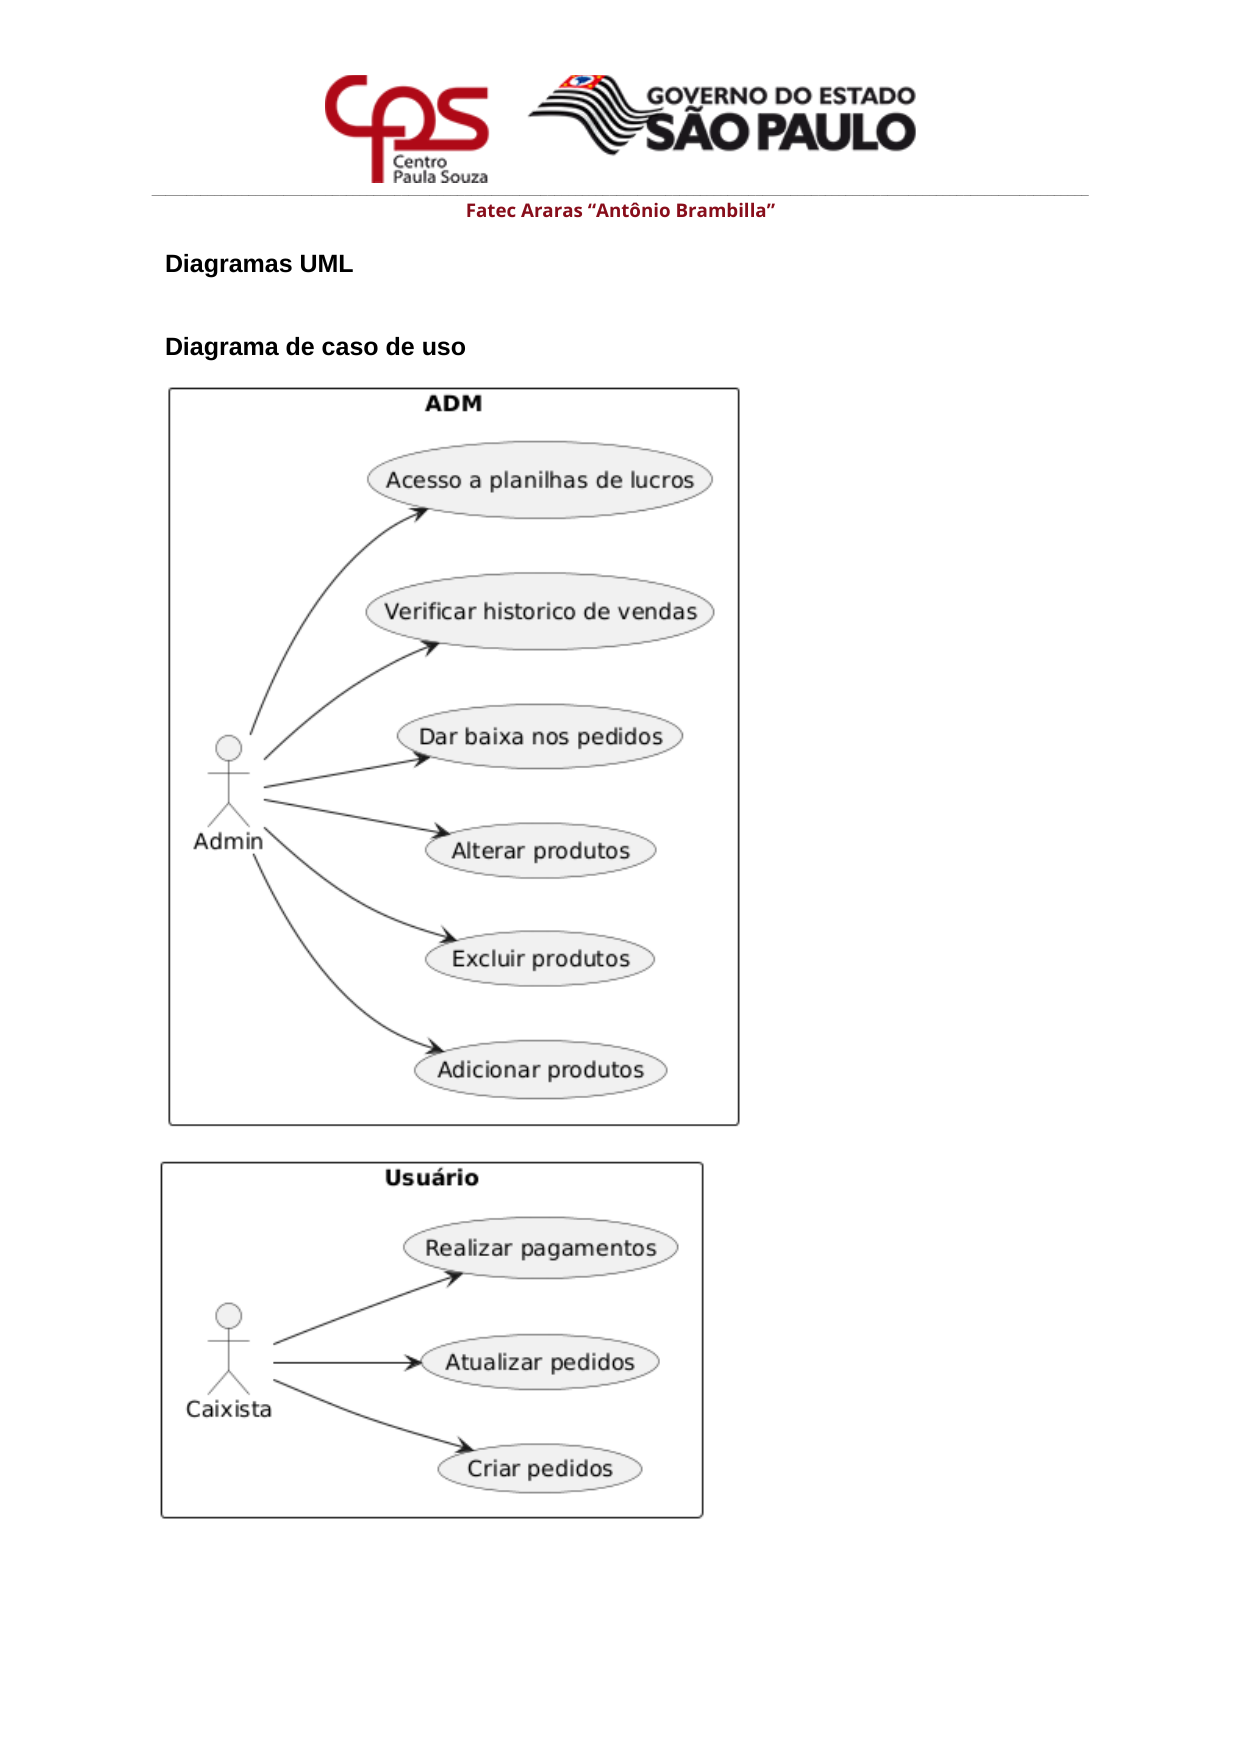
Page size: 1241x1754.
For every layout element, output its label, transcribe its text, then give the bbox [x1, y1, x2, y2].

subtitle Diagrama de caso de uso [165, 332, 1091, 361]
subtitle Diagramas UML [165, 249, 1091, 278]
